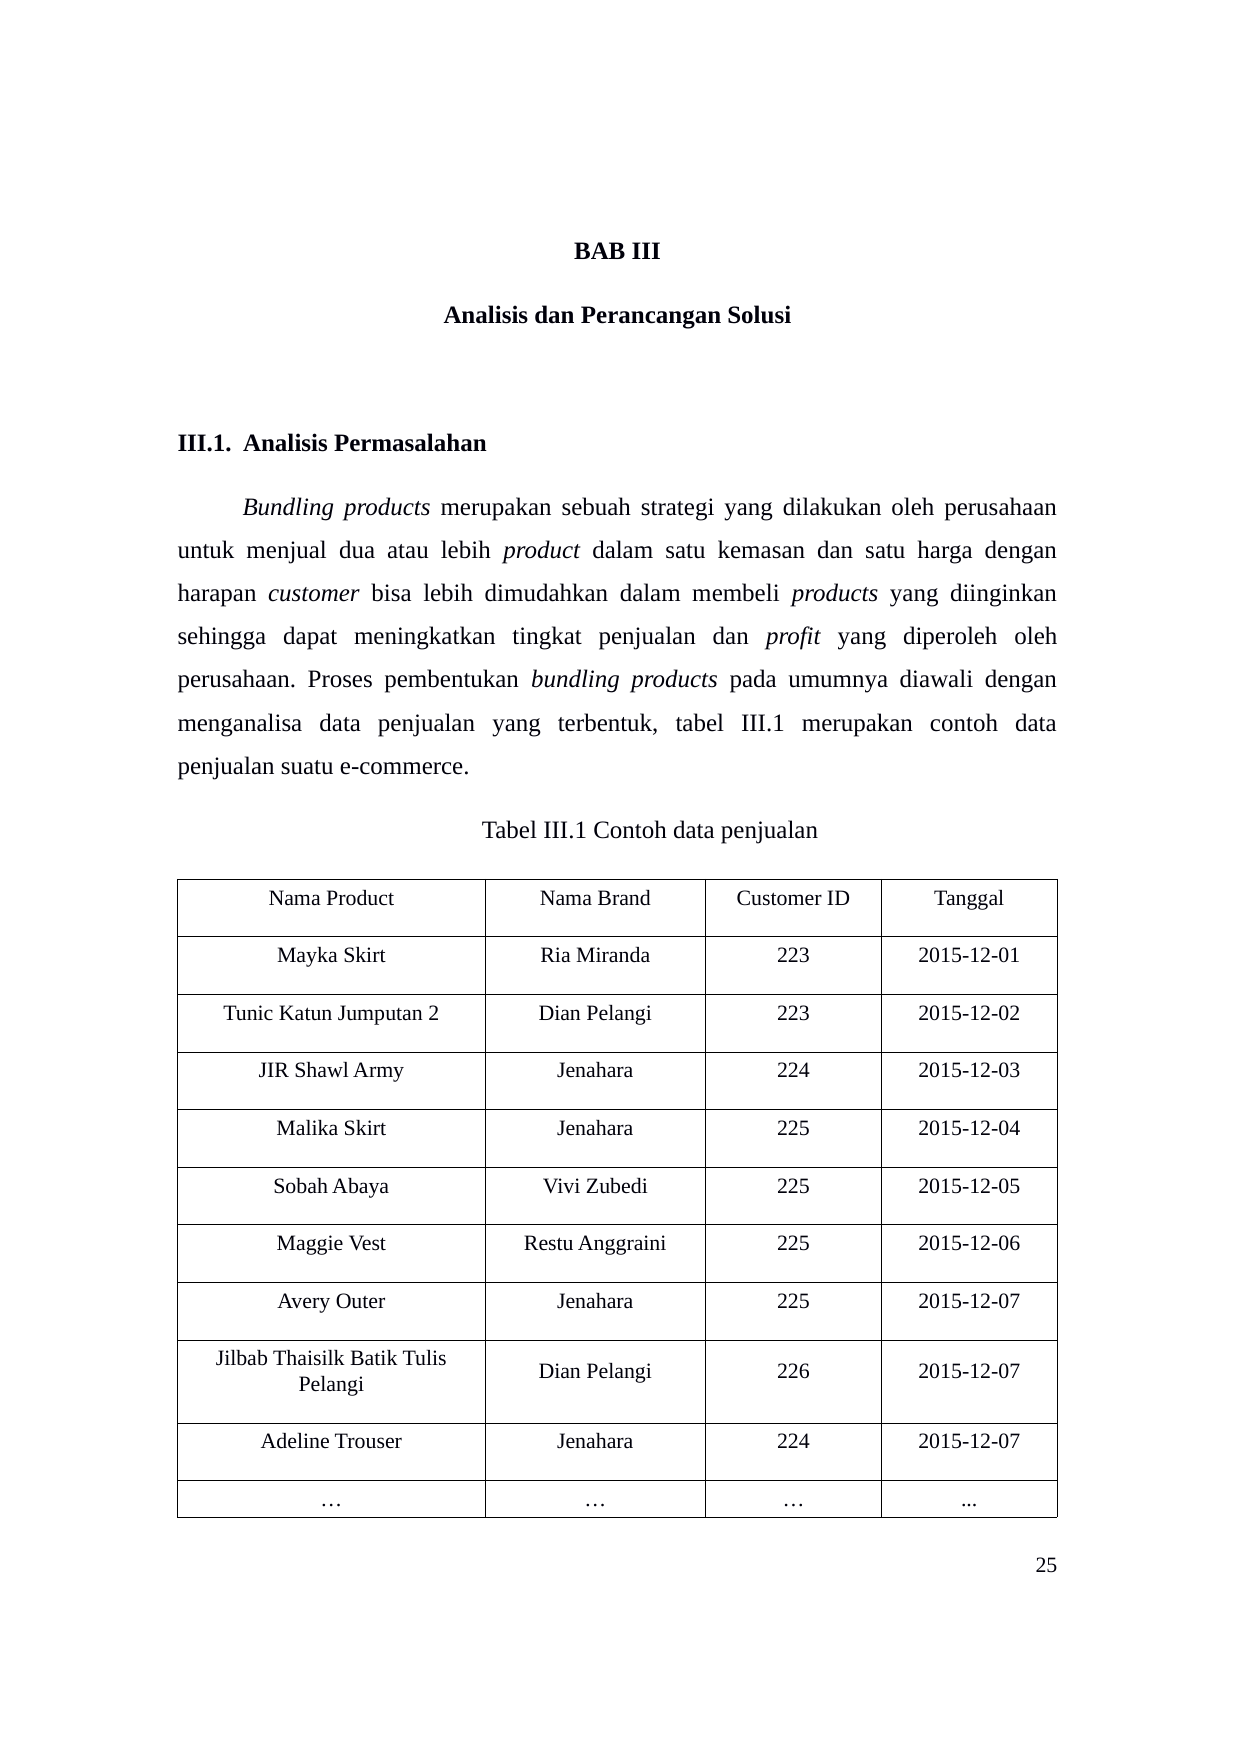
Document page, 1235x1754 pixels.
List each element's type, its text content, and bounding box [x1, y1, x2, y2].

text Bundling products merupakan sebuah strategi yang dilakukan oleh perusahaan untuk menjual dua atau lebih product dalam satu kemasan dan satu harga dengan harapan customer bisa lebih dimudahkan dalam membeli products yang diinginkan sehingga dapat meningkatkan tingkat penjualan dan profit yang diperoleh oleh perusahaan. Proses pembentukan bundling products pada umumnya diawali dengan menganalisa data penjualan yang terbentuk, tabel III.1 merupakan contoh data penjualan suatu e-commerce. [177, 492, 1057, 779]
subtitle Analisis Permasalahan [177, 428, 1057, 457]
table_cell 226 [706, 1341, 881, 1422]
table_cell 2015-12-04 [882, 1110, 1057, 1167]
table_cell 225 [706, 1110, 881, 1167]
table_cell 225 [706, 1168, 881, 1224]
table_header Nama Product [178, 880, 485, 936]
table_cell 224 [706, 1053, 881, 1109]
table_cell Restu Anggraini [486, 1225, 705, 1282]
table_cell 2015-12-05 [882, 1168, 1057, 1224]
table_header Nama Brand [486, 880, 705, 936]
table_cell … [706, 1481, 881, 1517]
table_cell 224 [706, 1424, 881, 1480]
table_cell JIR Shawl Army [178, 1053, 485, 1109]
table_cell … [178, 1481, 485, 1517]
table_cell Adeline Trouser [178, 1424, 485, 1480]
text Analisis dan Perancangan Solusi [177, 300, 1057, 329]
table_cell ... [882, 1481, 1057, 1517]
table_cell 223 [706, 937, 881, 994]
table_cell 2015-12-01 [882, 937, 1057, 994]
table_cell Malika Skirt [178, 1110, 485, 1167]
table_cell Dian Pelangi [486, 1341, 705, 1422]
subtitle BAB III [177, 236, 1057, 265]
table_cell Jenahara [486, 1283, 705, 1339]
table_cell Jenahara [486, 1110, 705, 1167]
table_cell … [486, 1481, 705, 1517]
table_cell Sobah Abaya [178, 1168, 485, 1224]
table_cell 2015-12-07 [882, 1424, 1057, 1480]
table_cell Jenahara [486, 1424, 705, 1480]
table_cell Dian Pelangi [486, 995, 705, 1052]
table_cell 223 [706, 995, 881, 1052]
table_cell 2015-12-07 [882, 1283, 1057, 1339]
table_header Customer ID [706, 880, 881, 936]
table_cell Ria Miranda [486, 937, 705, 994]
table_cell 2015-12-07 [882, 1341, 1057, 1422]
table_cell 2015-12-02 [882, 995, 1057, 1052]
table_cell Jenahara [486, 1053, 705, 1109]
table_cell Vivi Zubedi [486, 1168, 705, 1224]
table_cell Tunic Katun Jumputan 2 [178, 995, 485, 1052]
table_cell 225 [706, 1225, 881, 1282]
table_cell Mayka Skirt [178, 937, 485, 994]
table_cell 2015-12-03 [882, 1053, 1057, 1109]
table_header Tanggal [882, 880, 1057, 936]
table_cell 225 [706, 1283, 881, 1339]
table_cell Avery Outer [178, 1283, 485, 1339]
table_cell 2015-12-06 [882, 1225, 1057, 1282]
table_cell Jilbab Thaisilk Batik Tulis Pelangi [178, 1341, 485, 1422]
text Tabel III.1 Contoh data penjualan [177, 815, 1057, 843]
table_cell Maggie Vest [178, 1225, 485, 1282]
